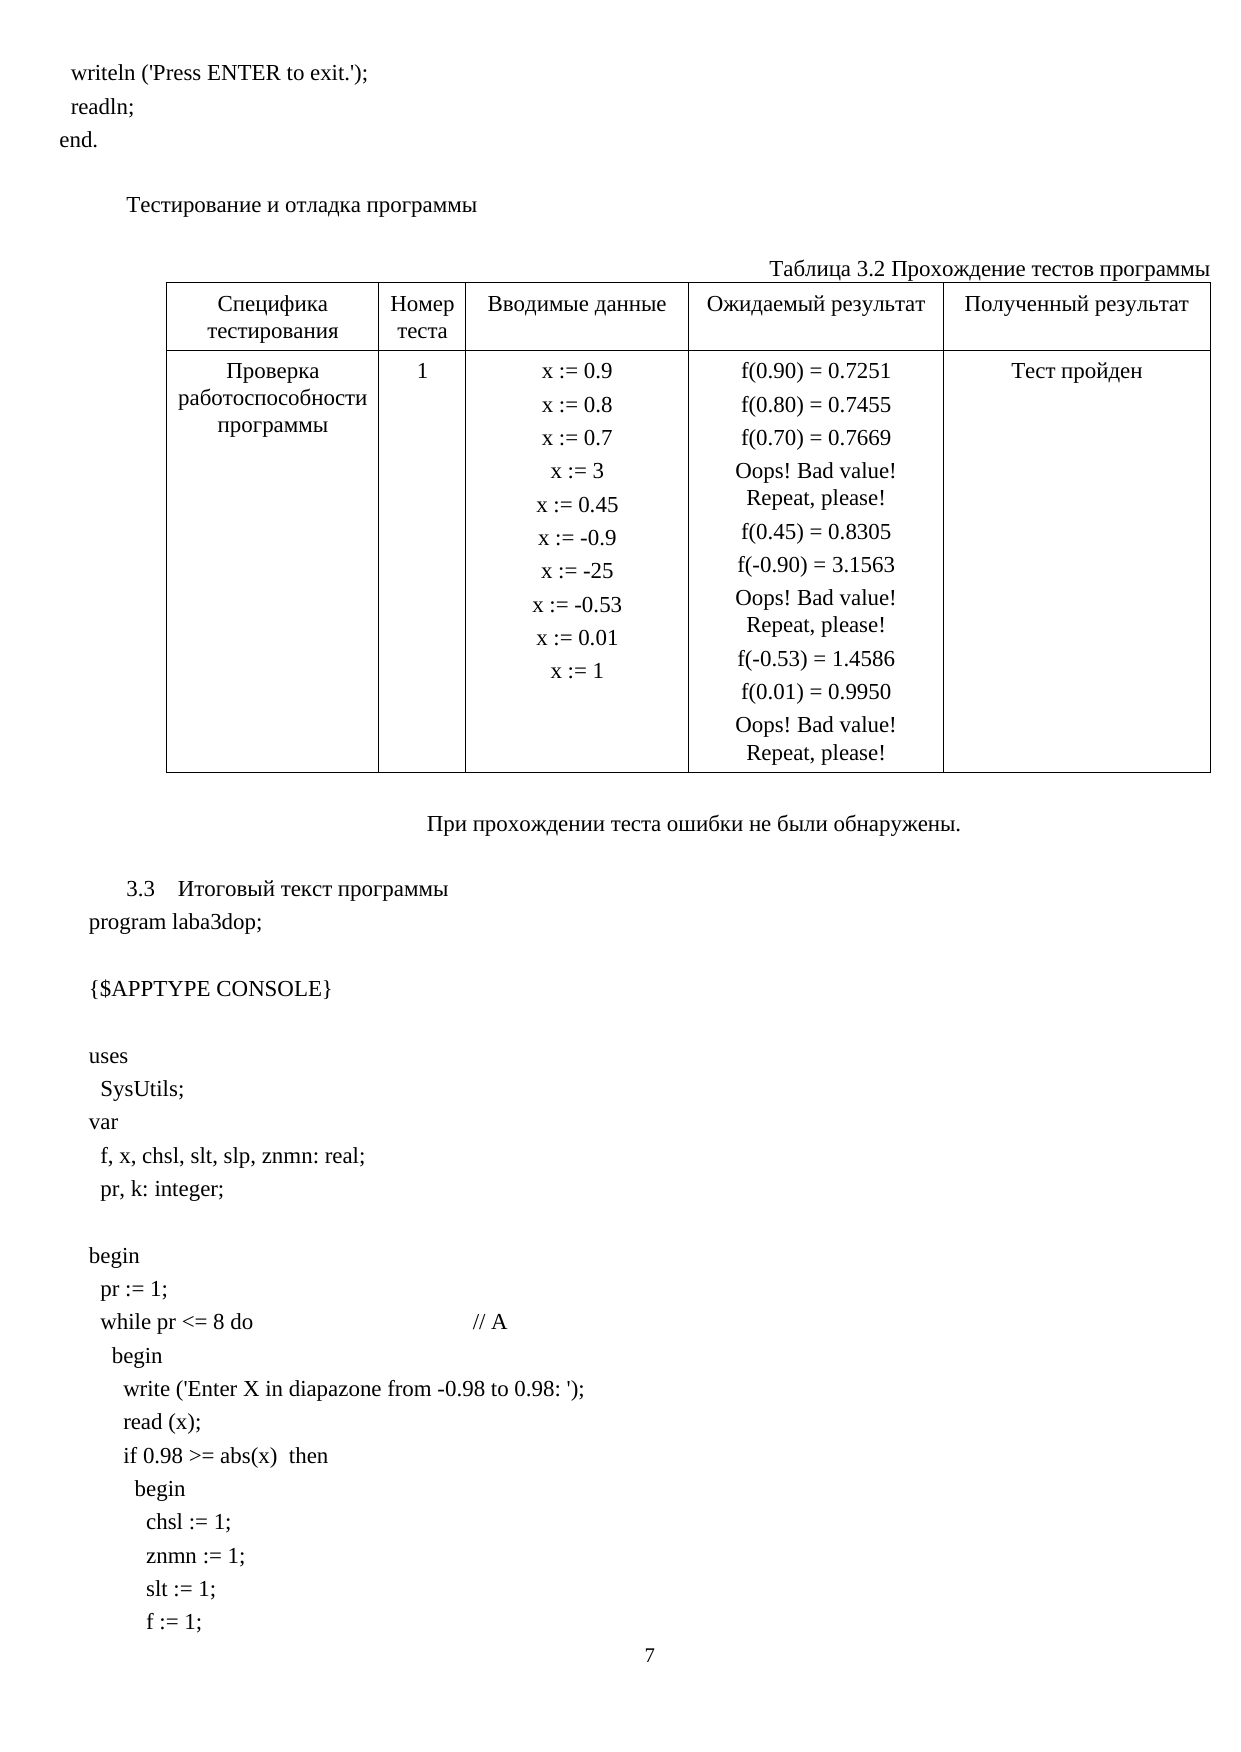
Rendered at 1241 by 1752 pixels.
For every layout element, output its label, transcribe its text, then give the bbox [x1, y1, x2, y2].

text Тестирование и отладка программы [126, 190, 1211, 217]
table_header Ожидаемый результат [689, 283, 943, 350]
text var [29, 1108, 1211, 1135]
text f := 1; [29, 1608, 1211, 1635]
text SysUtils; [29, 1075, 1211, 1102]
text begin [29, 1241, 1211, 1268]
text {$APPTYPE CONSOLE} [29, 975, 1211, 1002]
text if 0.98 >= abs(x) then [29, 1441, 1211, 1468]
table_header Вводимые данные [466, 283, 688, 350]
text begin [29, 1475, 1211, 1502]
table_cell 1 [379, 351, 465, 772]
text begin [29, 1341, 1211, 1368]
text slt := 1; [29, 1575, 1211, 1602]
text pr, k: integer; [29, 1175, 1211, 1202]
table_header Номер теста [379, 283, 465, 350]
text while pr <= 8 do // А [29, 1308, 1211, 1335]
text f, x, chsl, slt, slp, znmn: real; [29, 1141, 1211, 1168]
table_cell x := 0.9 x := 0.8 x := 0.7 x := 3 x := 0.45 x := -0.9 x := -25 x := -0.53 x := 0.01 x := 1 [466, 351, 688, 772]
text pr := 1; [29, 1275, 1211, 1302]
table_header Полученный результат [944, 283, 1210, 350]
text chsl := 1; [29, 1508, 1211, 1535]
text read (x); [29, 1408, 1211, 1435]
table_cell Проверка работоспособности программы [167, 351, 378, 772]
list Итоговый текст программы [126, 875, 1211, 902]
text Таблица 3.2 Прохождение тестов программы [178, 255, 1211, 282]
table_cell f(0.90) = 0.7251 f(0.80) = 0.7455 f(0.70) = 0.7669 Oops! Bad value! Repeat, please! f(0.45) = 0.8305 f(-0.90) = 3.1563 Oops! Bad value! Repeat, please! f(-0.53) = 1.4586 f(0.01) = 0.9950 Oops! Bad value! Repeat, please! [689, 351, 943, 772]
text writeln ('Press ENTER to exit.'); [59, 59, 1211, 86]
table_header Специфика тестирования [167, 283, 378, 350]
text write ('Enter X in diapazone from -0.98 to 0.98: '); [29, 1375, 1211, 1402]
text uses [29, 1041, 1211, 1068]
text program laba3dop; [29, 908, 1211, 935]
table_cell Тест пройден [944, 351, 1210, 772]
text end. [59, 126, 1211, 153]
text При прохождении теста ошибки не были обнаружены. [178, 810, 1211, 837]
text znmn := 1; [29, 1541, 1211, 1568]
text readln; [59, 92, 1211, 119]
